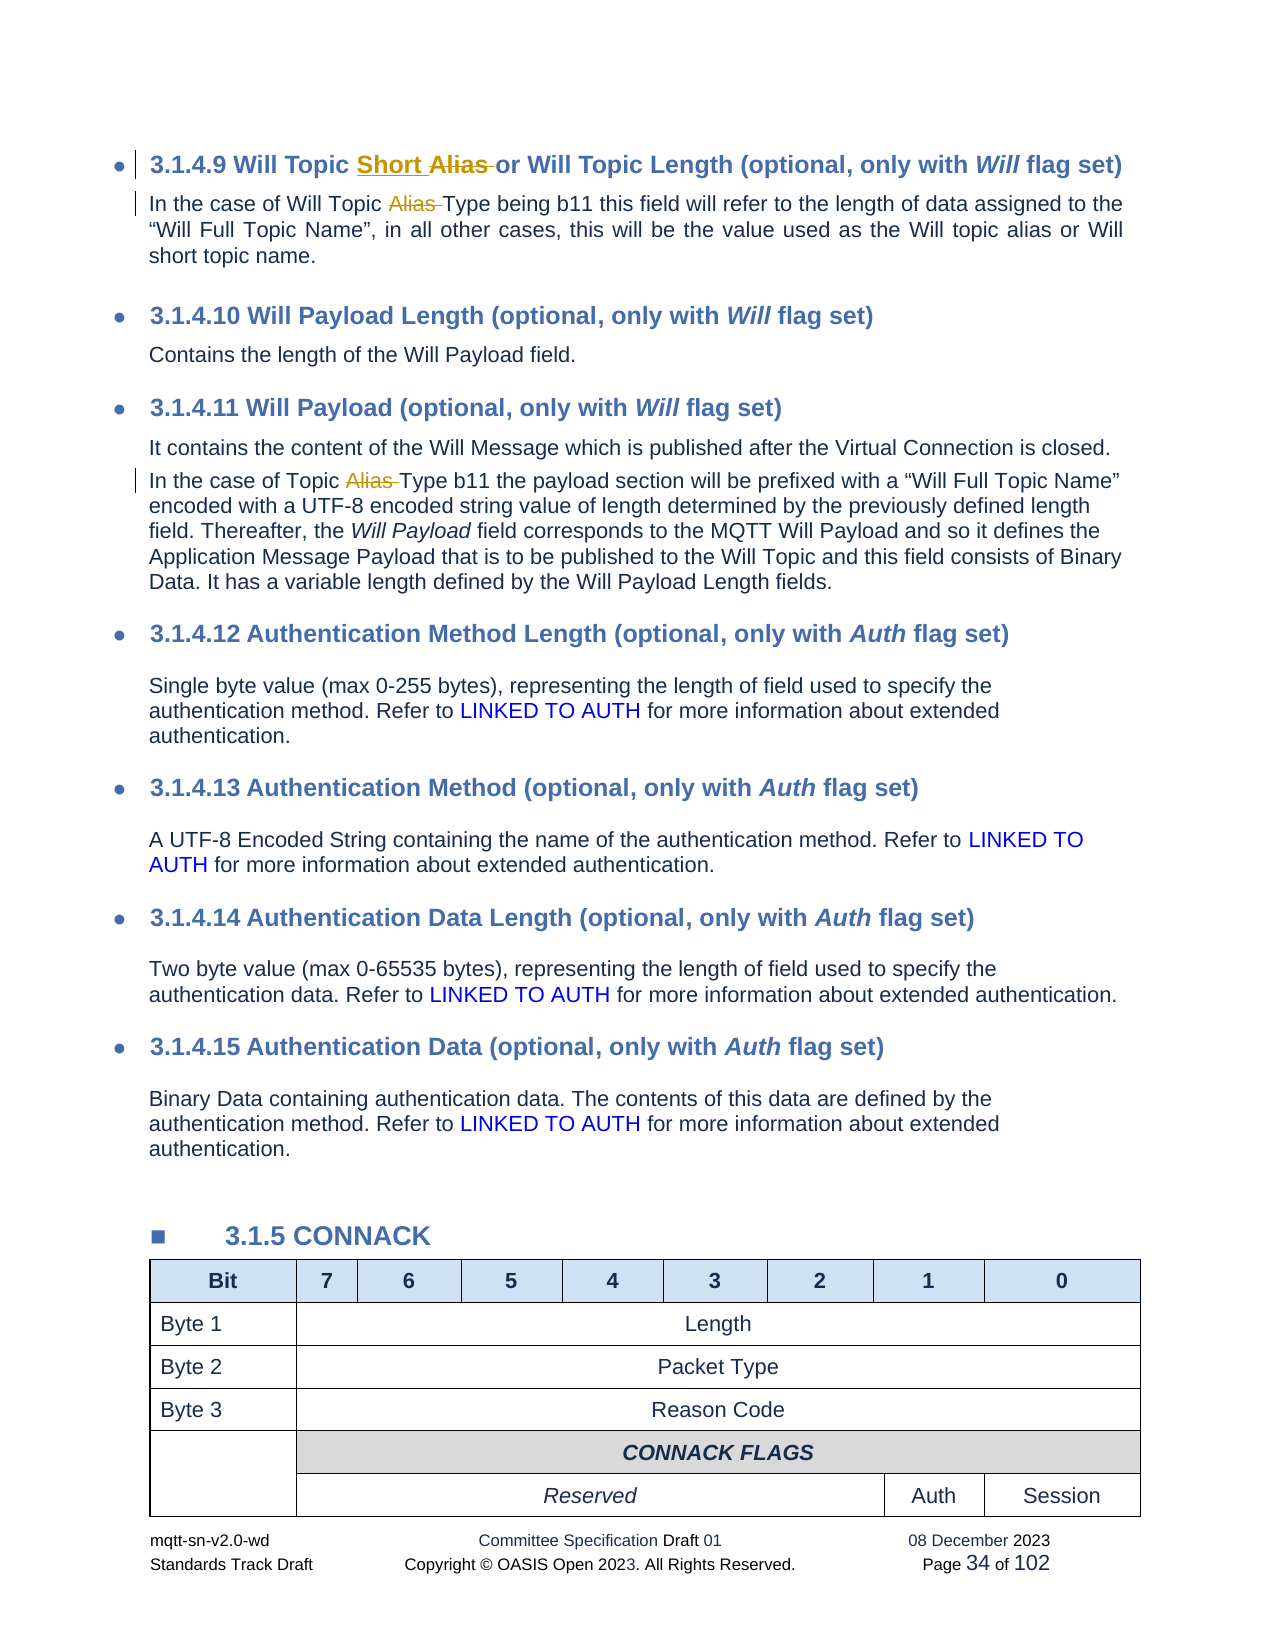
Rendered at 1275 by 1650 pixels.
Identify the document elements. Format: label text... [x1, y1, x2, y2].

subtitle 3.1.4.15 Authentication Data (optional, only with Auth flag set) [112, 1032, 1124, 1060]
table_cell Length [297, 1303, 1140, 1344]
subtitle 3.1.4.10 Will Payload Length (optional, only with Will flag set) [112, 301, 1124, 330]
table_header 4 [563, 1260, 663, 1302]
table_cell Reason Code [297, 1389, 1140, 1430]
text It contains the content of the Will Message which is published after the Virtual Connection is closed. [148, 434, 1124, 459]
text Contains the length of the Will Payload field. [148, 342, 1124, 367]
text In the case of Will Topic Type being b11 this field will refer to the length of data assigned to the “Will Full Topic Name”, in all other cases, this will be the value used as the Will topic alias or Will short topic name. [148, 191, 1124, 268]
subtitle 3.1.4.14 Authentication Data Length (optional, only with Auth flag set) [112, 902, 1124, 931]
table_cell Reserved [297, 1474, 884, 1516]
text Binary Data containing authentication data. The contents of this data are defined by the authentication method. Refer to LINKED TO AUTH for more information about extended authentication. [148, 1085, 1124, 1161]
table_header 3 [664, 1260, 767, 1302]
table_header 1 [874, 1260, 984, 1302]
table_cell Byte 3 [151, 1389, 296, 1430]
table_header 6 [358, 1260, 461, 1302]
table_cell [151, 1431, 296, 1516]
table_cell Auth [885, 1474, 984, 1516]
table_header 0 [985, 1260, 1140, 1302]
table_cell Session [985, 1474, 1140, 1516]
table_cell Packet Type [297, 1346, 1140, 1387]
subtitle 3.1.4.12 Authentication Method Length (optional, only with Auth flag set) [112, 619, 1124, 648]
text A UTF-8 Encoded String containing the name of the authentication method. Refer to LINKED TO AUTH for more information about extended authentication. [148, 827, 1124, 877]
subtitle 3.1.5 CONNACK [150, 1219, 1124, 1251]
table_header 2 [768, 1260, 873, 1302]
table_cell CONNACK FLAGS [297, 1431, 1140, 1473]
text In the case of Topic Type b11 the payload section will be prefixed with a “Will Full Topic Name” encoded with a UTF-8 encoded string value of length determined by the previously defined length field. Thereafter, the Will Payload field corresponds to the MQTT Will Payload and so it defines the Application Message Payload that is to be published to the Will Topic and this field consists of Binary Data. It has a variable length defined by the Will Payload Length fields. [148, 468, 1124, 594]
table_header 5 [462, 1260, 562, 1302]
text Single byte value (max 0-255 bytes), representing the length of field used to specify the authentication method. Refer to LINKED TO AUTH for more information about extended authentication. [148, 673, 1124, 748]
subtitle 3.1.4.9 Will Topic Short or Will Topic Length (optional, only with Will flag set) [136, 150, 1124, 179]
text Two byte value (max 0-65535 bytes), representing the length of field used to specify the authentication data. Refer to LINKED TO AUTH for more information about extended authentication. [148, 956, 1124, 1007]
table_header 7 [297, 1260, 357, 1302]
table_header Bit [151, 1260, 296, 1302]
subtitle 3.1.4.11 Will Payload (optional, only with Will flag set) [112, 393, 1124, 422]
subtitle 3.1.4.13 Authentication Method (optional, only with Auth flag set) [112, 773, 1124, 802]
table_cell Byte 1 [151, 1303, 296, 1344]
table_cell Byte 2 [151, 1346, 296, 1387]
